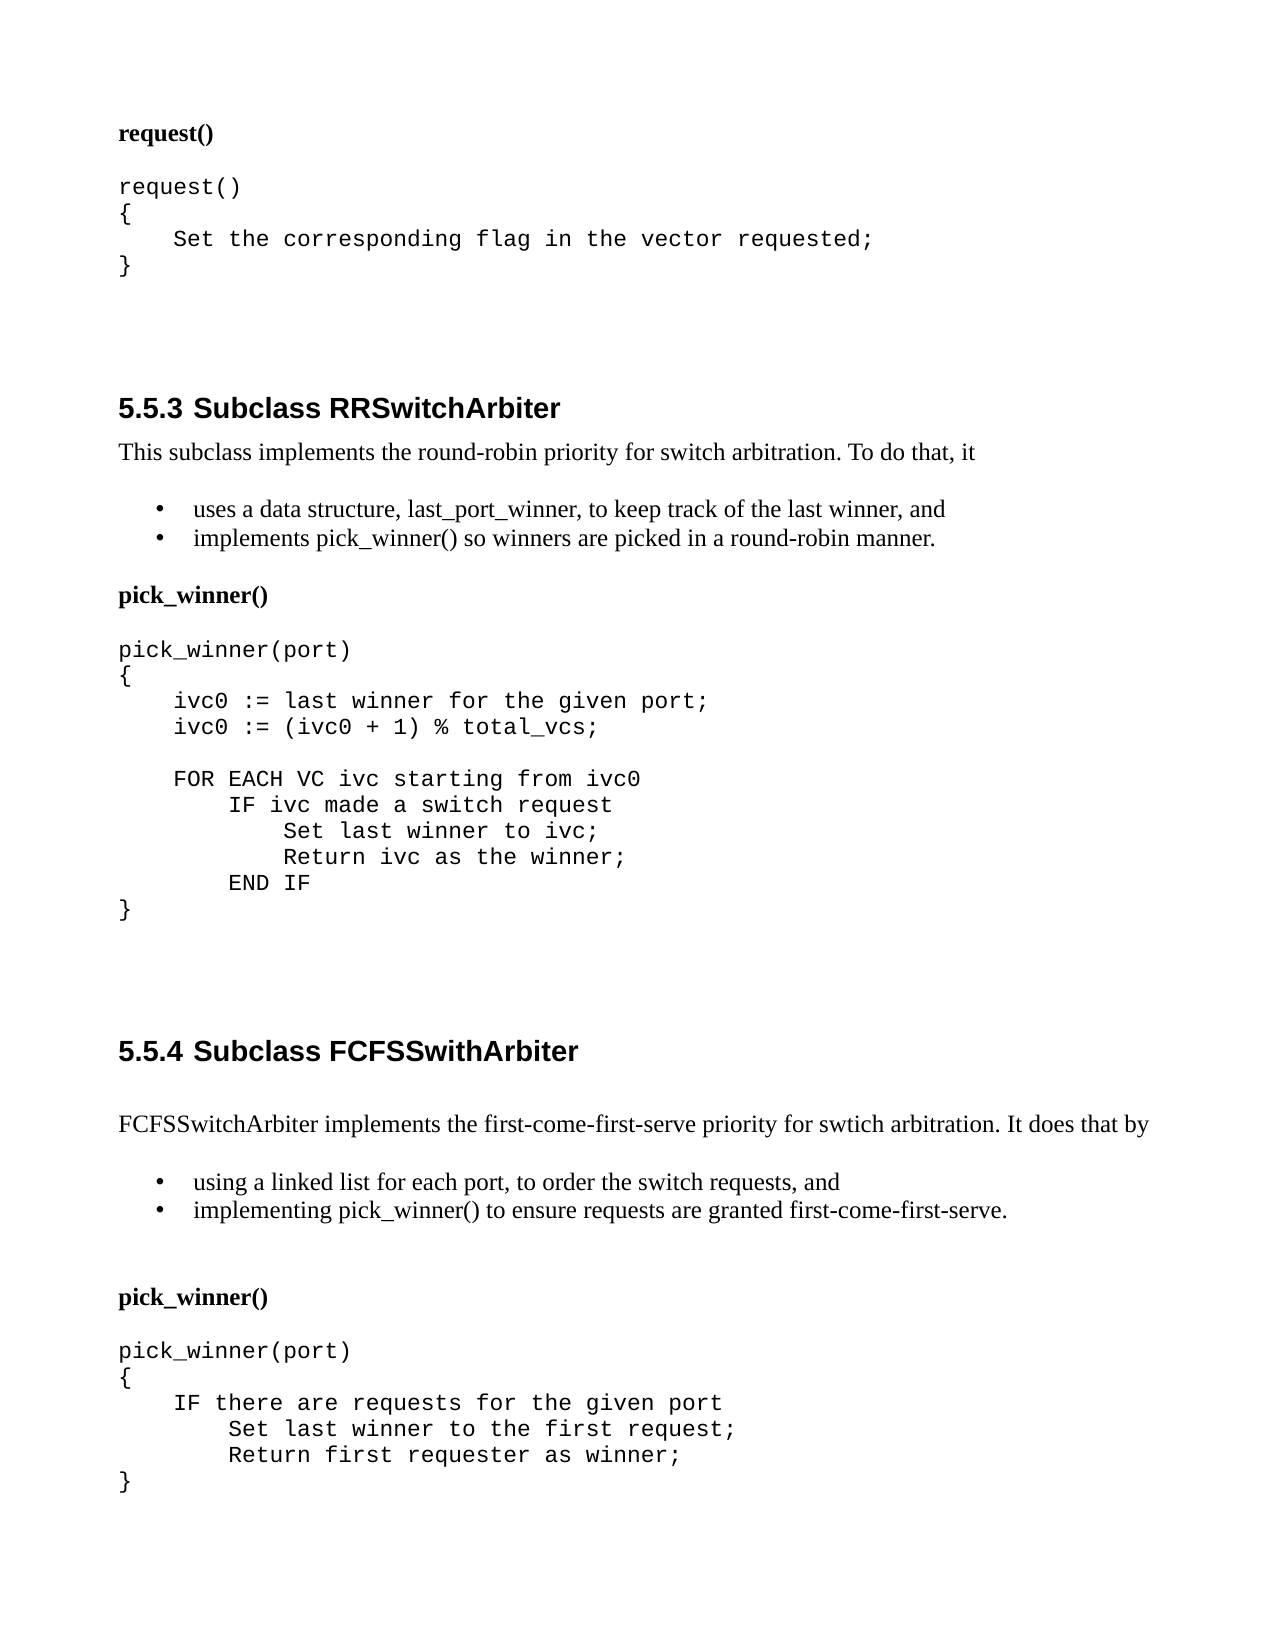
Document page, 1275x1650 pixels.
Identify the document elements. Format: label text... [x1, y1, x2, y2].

text IF there are requests for the given port [118, 1391, 1157, 1417]
text Return first requester as winner; [118, 1443, 1157, 1469]
text { [118, 202, 1157, 227]
text Set last winner to the first request; [118, 1417, 1157, 1443]
text pick_winner() [118, 580, 1157, 609]
text pick_winner(port) [118, 638, 1157, 664]
text { [118, 664, 1157, 690]
text } [118, 253, 1157, 279]
list uses a data structure, last_port_winner, to keep track of the last winner, and [156, 494, 1157, 523]
text request() [118, 118, 1157, 147]
text ivc0 := (ivc0 + 1) % total_vcs; [118, 716, 1157, 742]
list implementing pick_winner() to ensure requests are granted first-come-first-serve. [156, 1196, 1157, 1224]
list implements pick_winner() so winners are picked in a round-robin manner. [156, 523, 1157, 552]
text FCFSSwitchArbiter implements the first-come-first-serve priority for swtich arbitration. It does that by [118, 1109, 1157, 1138]
text } [118, 897, 1157, 923]
subtitle Subclass RRSwitchArbiter [118, 391, 1157, 424]
text Set last winner to ivc; [118, 819, 1157, 845]
text This subclass implements the round-robin priority for switch arbitration. To do that, it [118, 437, 1157, 465]
text IF ivc made a switch request [118, 793, 1157, 819]
subtitle Subclass FCFSSwithArbiter [118, 1034, 1157, 1068]
text END IF [118, 871, 1157, 897]
text FOR EACH VC ivc starting from ivc0 [118, 768, 1157, 793]
text Set the corresponding flag in the vector requested; [118, 227, 1157, 253]
text { [118, 1365, 1157, 1391]
text request() [118, 176, 1157, 202]
text Return ivc as the winner; [118, 845, 1157, 871]
list using a linked list for each port, to order the switch requests, and [156, 1167, 1157, 1196]
text } [118, 1469, 1157, 1495]
text ivc0 := last winner for the given port; [118, 690, 1157, 716]
text pick_winner() [118, 1282, 1157, 1311]
text pick_winner(port) [118, 1339, 1157, 1365]
